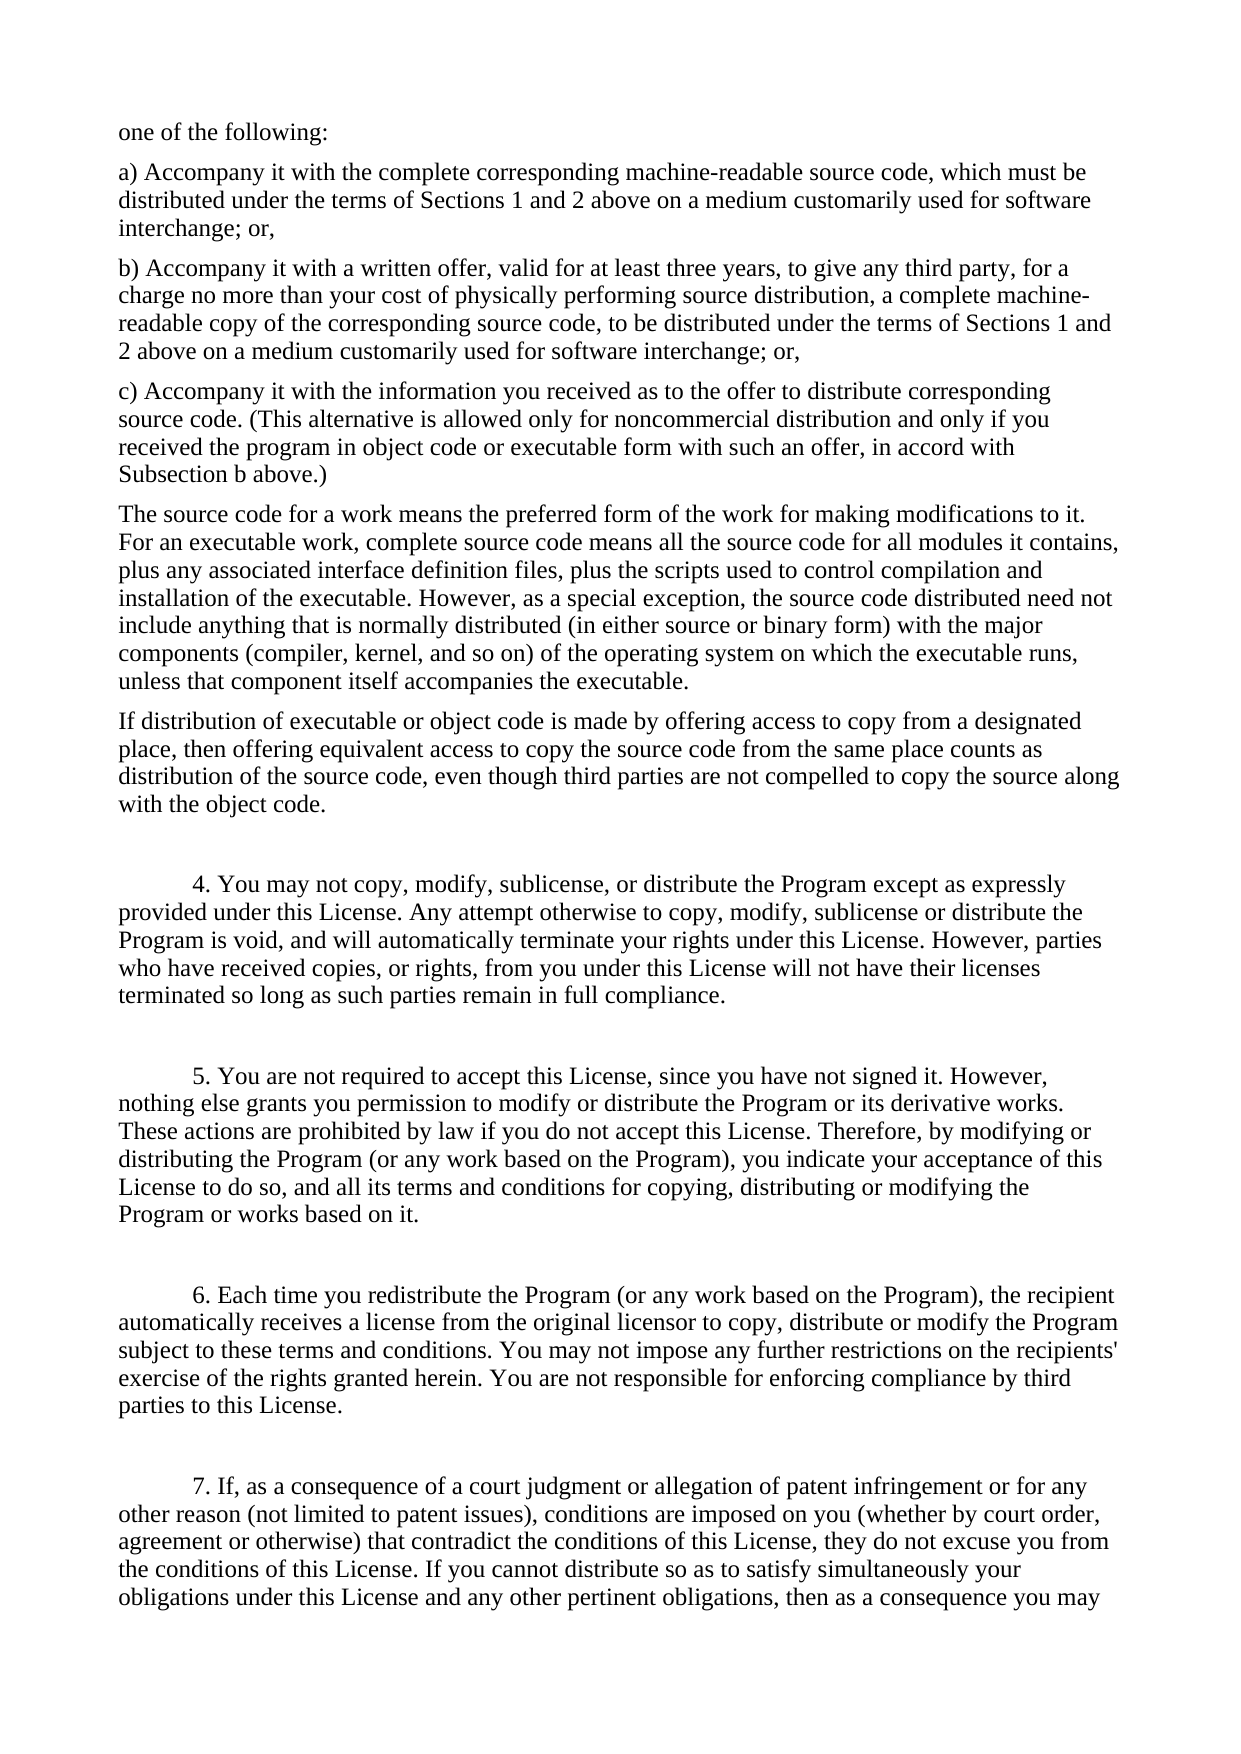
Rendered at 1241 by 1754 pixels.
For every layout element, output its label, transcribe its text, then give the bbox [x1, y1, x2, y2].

text a) Accompany it with the complete corresponding machine-readable source code, which must be distributed under the terms of Sections 1 and 2 above on a medium customarily used for software interchange; or, [118, 158, 1122, 241]
text 7. If, as a consequence of a court judgment or allegation of patent infringement or for any other reason (not limited to patent issues), conditions are imposed on you (whether by court order, agreement or otherwise) that contradict the conditions of this License, they do not excuse you from the conditions of this License. If you cannot distribute so as to satisfy simultaneously your obligations under this License and any other pertinent obligations, then as a consequence you may [118, 1472, 1122, 1611]
text The source code for a work means the preferred form of the work for making modifications to it. For an executable work, complete source code means all the source code for all modules it contains, plus any associated interface definition files, plus the scripts used to control compilation and installation of the executable. However, as a special exception, the source code distributed need not include anything that is normally distributed (in either source or binary form) with the major components (compiler, kernel, and so on) of the operating system on which the executable runs, unless that component itself accompanies the executable. [118, 501, 1122, 694]
text b) Accompany it with a written offer, valid for at least three years, to give any third party, for a charge no more than your cost of physically performing source distribution, a complete machine-readable copy of the corresponding source code, to be distributed under the terms of Sections 1 and 2 above on a medium customarily used for software interchange; or, [118, 254, 1122, 365]
text 4. You may not copy, modify, sublicense, or distribute the Program except as expressly provided under this License. Any attempt otherwise to copy, modify, sublicense or distribute the Program is void, and will automatically terminate your rights under this License. However, parties who have received copies, or rights, from you under this License will not have their licenses terminated so long as such parties remain in full compliance. [118, 871, 1122, 1009]
text c) Accompany it with the information you received as to the offer to distribute corresponding source code. (This alternative is allowed only for noncommercial distribution and only if you received the program in object code or executable form with such an offer, in accord with Subsection b above.) [118, 377, 1122, 488]
text 6. Each time you redistribute the Program (or any work based on the Program), the recipient automatically receives a license from the original licensor to copy, distribute or modify the Program subject to these terms and conditions. You may not impose any further restrictions on the recipients' exercise of the rights granted herein. You are not responsible for enforcing compliance by third parties to this License. [118, 1281, 1122, 1419]
text 5. You are not required to accept this License, since you have not signed it. However, nothing else grants you permission to modify or distribute the Program or its derivative works. These actions are prohibited by law if you do not accept this License. Therefore, by modifying or distributing the Program (or any work based on the Program), you indicate your acceptance of this License to do so, and all its terms and conditions for copying, distributing or modifying the Program or works based on it. [118, 1062, 1122, 1228]
text one of the following: [118, 118, 1122, 146]
text If distribution of executable or object code is made by offering access to copy from a designated place, then offering equivalent access to copy the source code from the same place counts as distribution of the source code, even though third parties are not compelled to copy the source along with the object code. [118, 707, 1122, 818]
